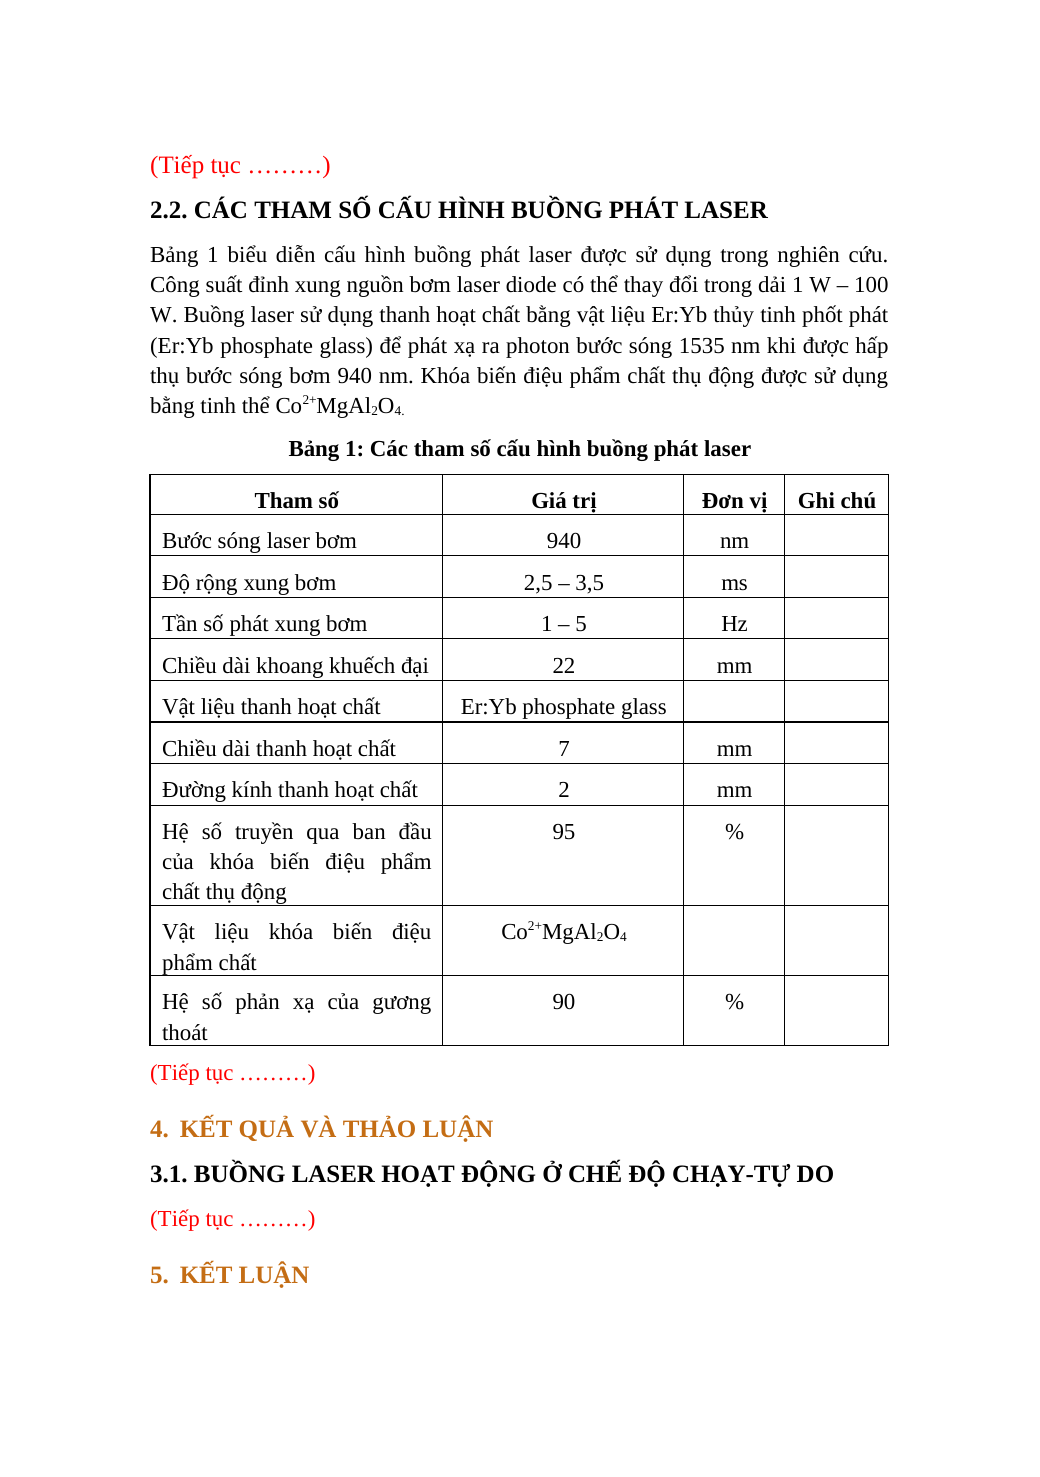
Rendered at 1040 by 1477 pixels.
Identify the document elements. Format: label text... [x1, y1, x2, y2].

table_cell 940 [443, 515, 683, 555]
text (Tiếp tục ………) [150, 150, 889, 179]
table_cell 95 [443, 806, 683, 905]
list KẾT QUẢ VÀ THẢO LUẬN [150, 1114, 889, 1142]
table_cell mm [684, 723, 784, 763]
table_cell Vật liệu khóa biến điệu phẩm chất [151, 906, 442, 975]
table_cell Hệ số truyền qua ban đầu của khóa biến điệu phẩm chất thụ động [151, 806, 442, 905]
table_cell [785, 556, 888, 597]
table_cell Er:Yb phosphate glass [443, 681, 683, 721]
table_cell 90 [443, 976, 683, 1045]
table_cell Bước sóng laser bơm [151, 515, 442, 555]
table_header Ghi chú [785, 475, 888, 513]
table_cell [785, 806, 888, 905]
table_cell Chiều dài khoang khuếch đại [151, 639, 442, 680]
text (Tiếp tục ………) [150, 1205, 889, 1231]
table_cell mm [684, 639, 784, 680]
table_cell Vật liệu thanh hoạt chất [151, 681, 442, 721]
table_cell [785, 639, 888, 680]
table_cell ms [684, 556, 784, 597]
table_cell 22 [443, 639, 683, 680]
table_cell 2 [443, 764, 683, 804]
table_cell [785, 598, 888, 638]
text Bảng 1: Các tham số cấu hình buồng phát laser [150, 435, 889, 461]
table_cell [785, 515, 888, 555]
text 3.1. BUỒNG LASER HOẠT ĐỘNG Ở CHẾ ĐỘ CHẠY-TỰ DO [150, 1159, 889, 1188]
text 2.2. CÁC THAM SỐ CẤU HÌNH BUỒNG PHÁT LASER [150, 196, 889, 224]
table_cell Hz [684, 598, 784, 638]
table_cell [785, 764, 888, 804]
table_cell mm [684, 764, 784, 804]
table_cell % [684, 806, 784, 905]
table_cell Co2+MgAl2O4 [443, 906, 683, 975]
table_cell % [684, 976, 784, 1045]
table_cell Độ rộng xung bơm [151, 556, 442, 597]
table_cell Tần số phát xung bơm [151, 598, 442, 638]
table_header Đơn vị [684, 475, 784, 513]
table_cell Hệ số phản xạ của gương thoát [151, 976, 442, 1045]
text (Tiếp tục ………) [150, 1058, 889, 1085]
table_header Tham số [151, 475, 442, 513]
list KẾT LUẬN [150, 1260, 889, 1289]
table_cell [684, 906, 784, 975]
table_cell [785, 723, 888, 763]
table_cell Chiều dài thanh hoạt chất [151, 723, 442, 763]
table_cell 2,5 – 3,5 [443, 556, 683, 597]
table_cell [785, 681, 888, 721]
table_cell [785, 976, 888, 1045]
table_cell 7 [443, 723, 683, 763]
table_cell 1 – 5 [443, 598, 683, 638]
table_cell [785, 906, 888, 975]
table_cell nm [684, 515, 784, 555]
table_cell Đường kính thanh hoạt chất [151, 764, 442, 804]
table_cell [684, 681, 784, 721]
text Bảng 1 biểu diễn cấu hình buồng phát laser được sử dụng trong nghiên cứu. Công suất đỉnh xung nguồn bơm laser diode có thể thay đổi trong dải 1 W – 100 W. Buồng laser sử dụng thanh hoạt chất bằng vật liệu Er:Yb thủy tinh phốt phát (Er:Yb phosphate glass) để phát xạ ra photon bước sóng 1535 nm khi được hấp thụ bước sóng bơm 940 nm. Khóa biến điệu phẩm chất thụ động được sử dụng bằng tinh thể Co2+MgAl2O4. [150, 241, 889, 418]
table_header Giá trị [443, 475, 683, 513]
